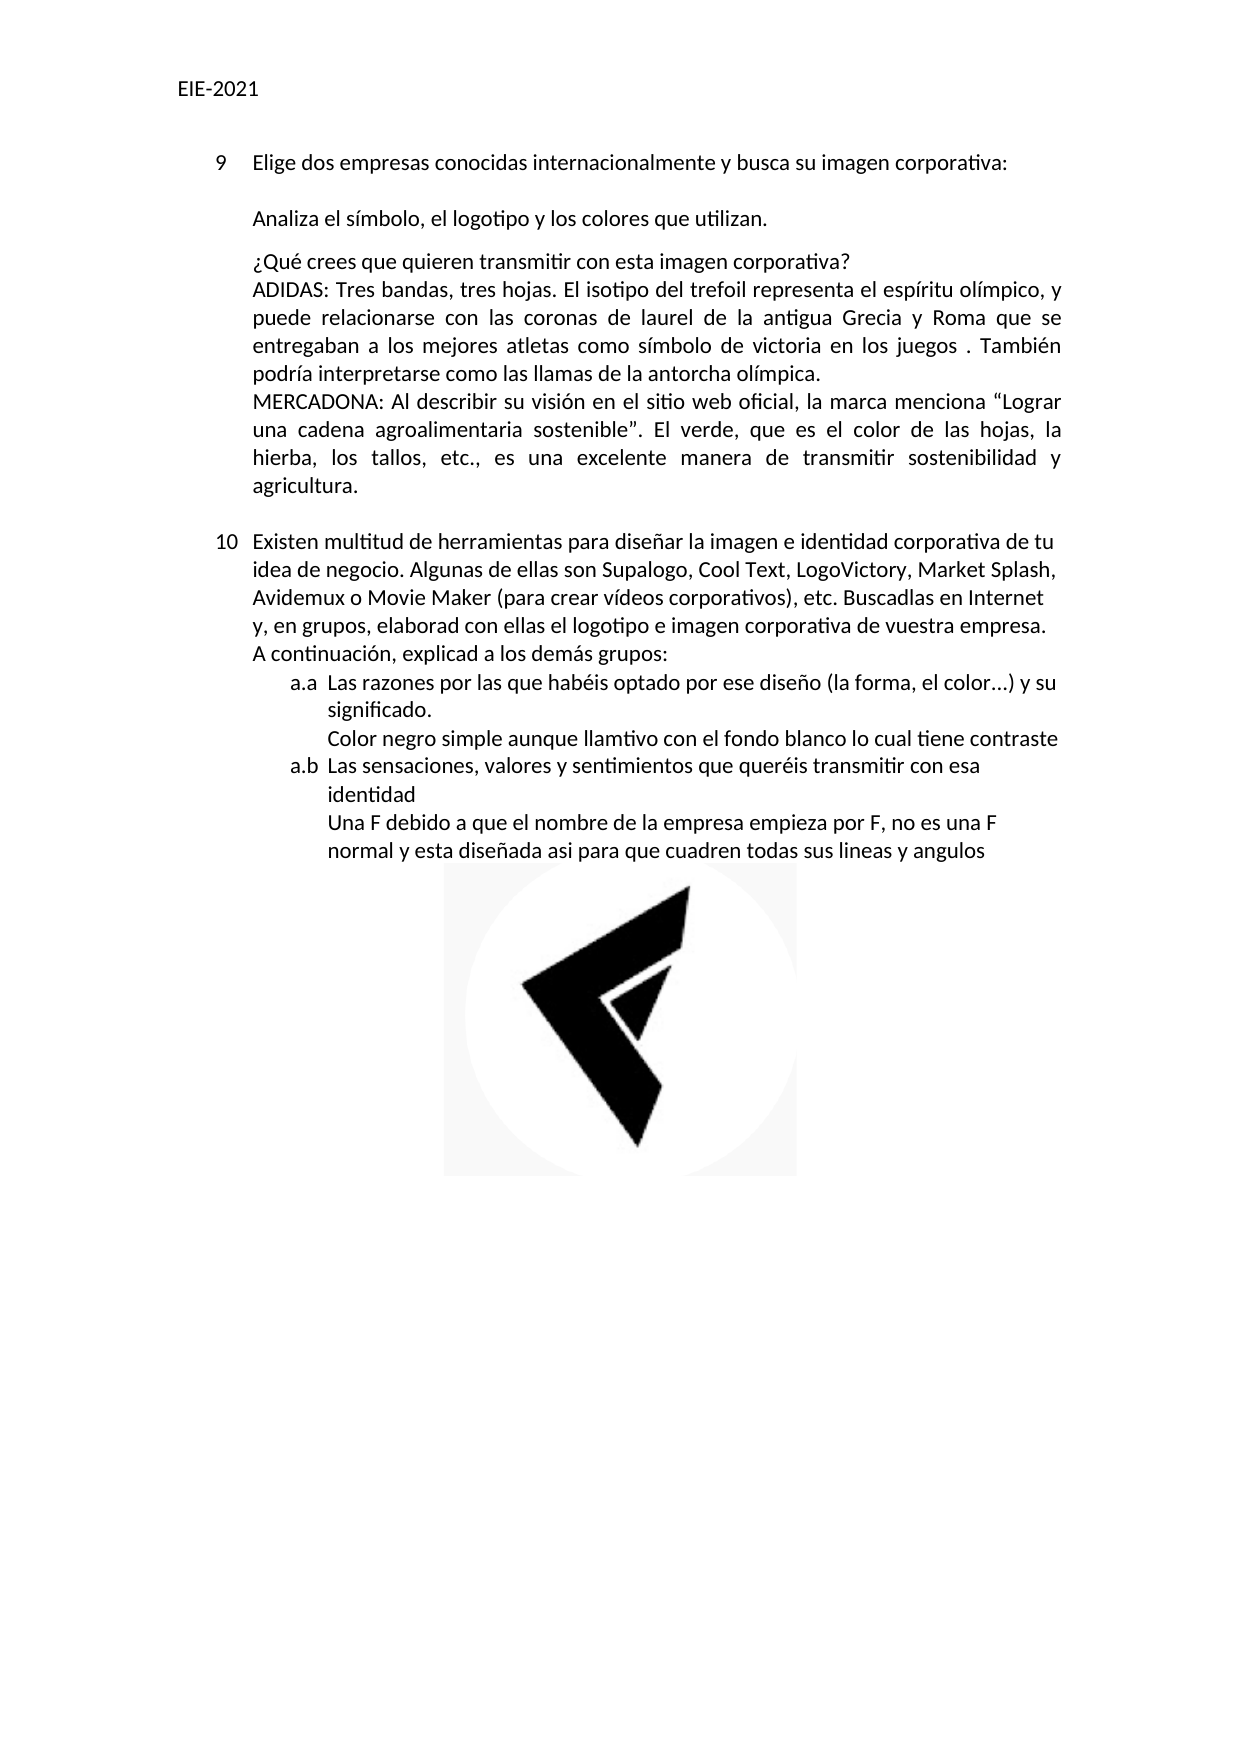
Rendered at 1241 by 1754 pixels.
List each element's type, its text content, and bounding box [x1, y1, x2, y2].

text MERCADONA: Al describir su visión en el sitio web oficial, la marca menciona “Lograr una cadena agroalimentaria sostenible”. El verde, que es el color de las hojas, la hierba, los tallos, etc., es una excelente manera de transmitir sostenibilidad y agricultura. [252, 387, 1063, 499]
list Existen multitud de herramientas para diseñar la imagen e identidad corporativa de tu idea de negocio. Algunas de ellas son Supalogo, Cool Text, LogoVictory, Market Splash, Avidemux o Movie Maker (para crear vídeos corporativos), etc. Buscadlas en Internet y, en grupos, elaborad con ellas el logotipo e imagen corporativa de vuestra empresa. A continuación, explicad a los demás grupos: [215, 527, 1063, 668]
list Las razones por las que habéis optado por ese diseño (la forma, el color...) y su significado. [290, 668, 1063, 724]
list Color negro simple aunque llamtivo con el fondo blanco lo cual tiene contraste [290, 724, 1063, 752]
list Las sensaciones, valores y sentimientos que queréis transmitir con esa identidad [290, 752, 1063, 808]
text ADIDAS: Tres bandas, tres hojas. El isotipo del trefoil representa el espíritu olímpico, y puede relacionarse con las coronas de laurel de la antigua Grecia y Roma que se entregaban a los mejores atletas como símbolo de victoria en los juegos . También podría interpretarse como las llamas de la antorcha olímpica. [252, 275, 1063, 387]
picture [443, 863, 797, 1176]
list Analiza el símbolo, el logotipo y los colores que utilizan. [252, 204, 1063, 232]
text ¿Qué crees que quieren transmitir con esta imagen corporativa? [252, 247, 1063, 275]
list Elige dos empresas conocidas internacionalmente y busca su imagen corporativa: [215, 148, 1063, 176]
list Una F debido a que el nombre de la empresa empieza por F, no es una F normal y esta diseñada asi para que cuadren todas sus lineas y angulos [290, 808, 1063, 864]
